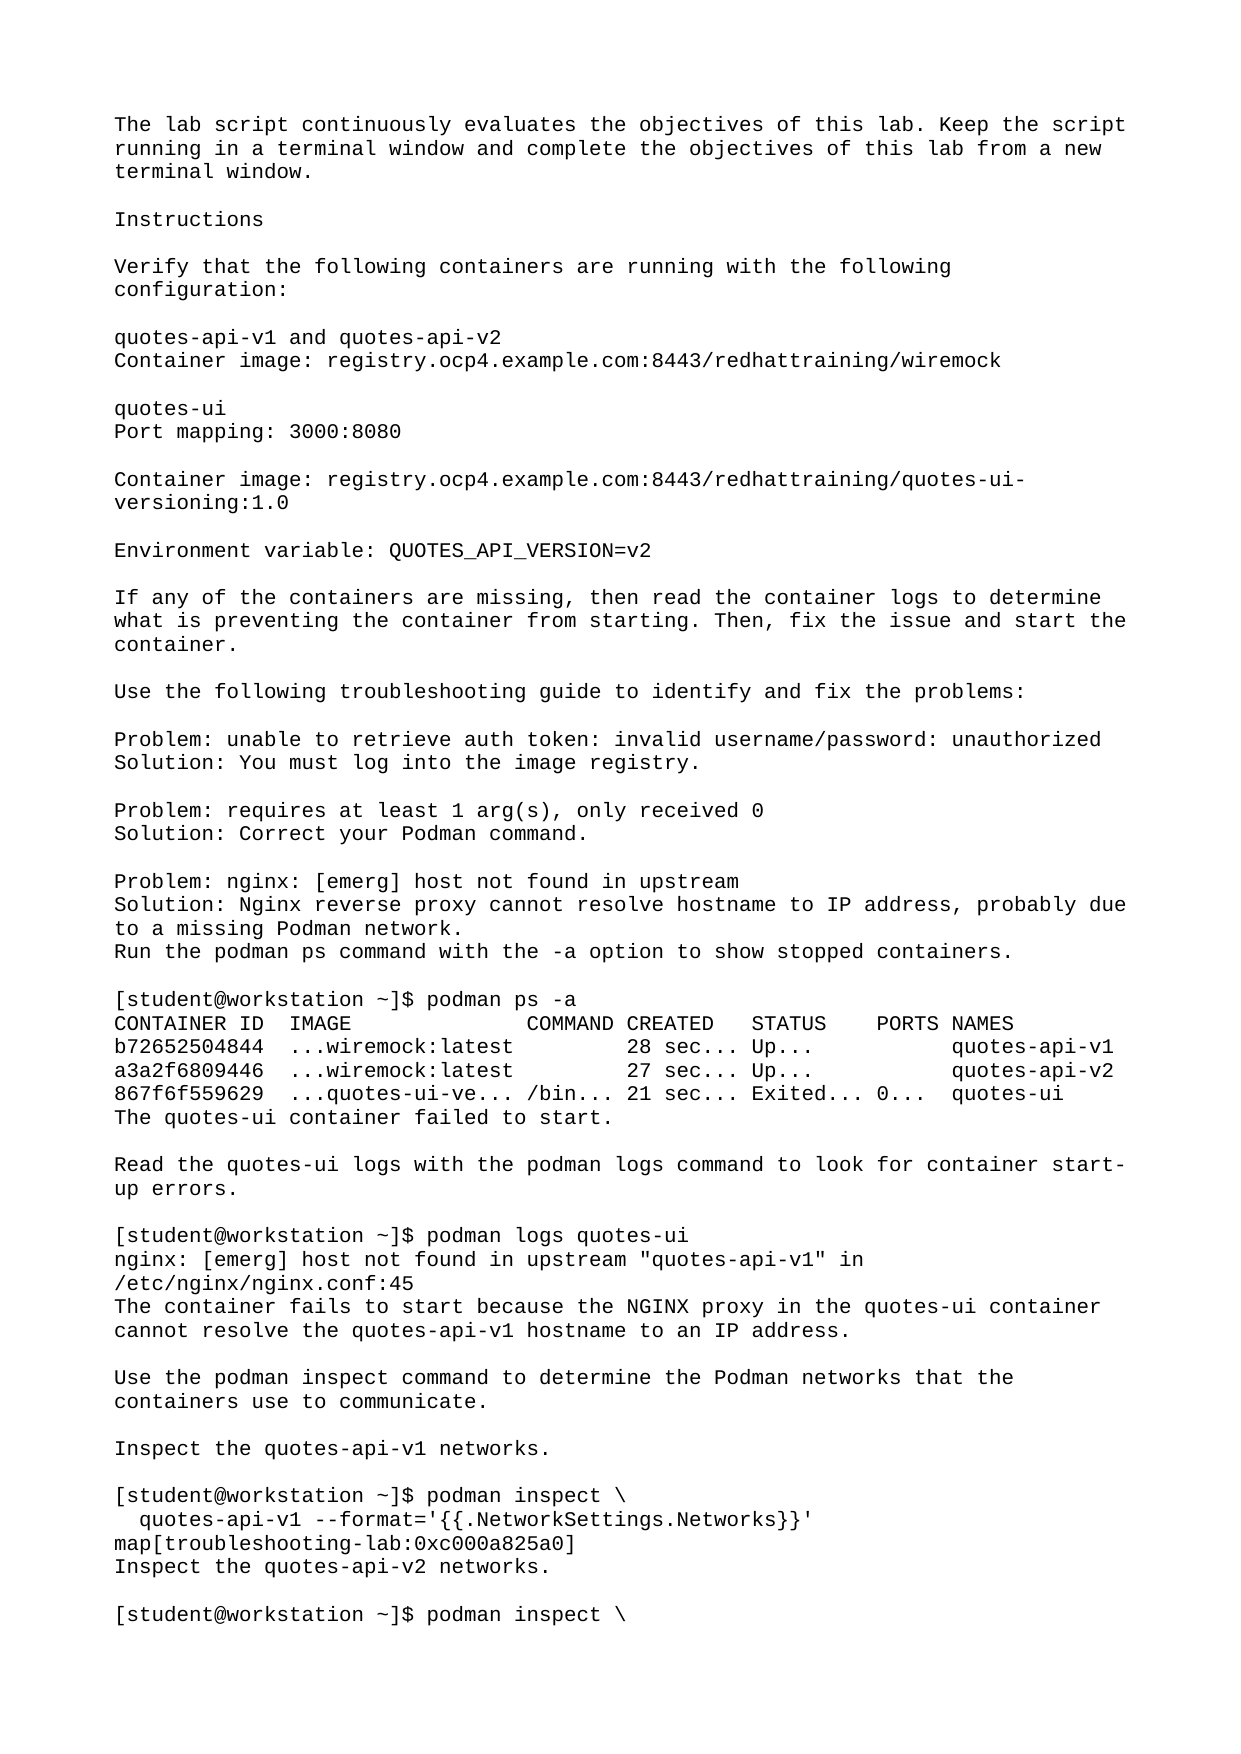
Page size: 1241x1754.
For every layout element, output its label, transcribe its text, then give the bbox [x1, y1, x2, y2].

text The lab script continuously evaluates the objectives of this lab. Keep the script running in a terminal window and complete the objectives of this lab from a new terminal window. Instructions Verify that the following containers are running with the following configuration: quotes-api-v1 and quotes-api-v2 Container image: registry.ocp4.example.com:8443/redhattraining/wiremock quotes-ui Port mapping: 3000:8080 Container image: registry.ocp4.example.com:8443/redhattraining/quotes-ui-versioning:1.0 Environment variable: QUOTES_API_VERSION=v2 If any of the containers are missing, then read the container logs to determine what is preventing the container from starting. Then, fix the issue and start the container. Use the following troubleshooting guide to identify and fix the problems: Problem: unable to retrieve auth token: invalid username/password: unauthorized Solution: You must log into the image registry. Problem: requires at least 1 arg(s), only received 0 Solution: Correct your Podman command. Problem: nginx: [emerg] host not found in upstream Solution: Nginx reverse proxy cannot resolve hostname to IP address, probably due to a missing Podman network. Run the podman ps command with the -a option to show stopped containers. [student@workstation ~]$ podman ps -a CONTAINER ID IMAGE COMMAND CREATED STATUS PORTS NAMES b72652504844 ...wiremock:latest 28 sec... Up... quotes-api-v1 a3a2f6809446 ...wiremock:latest 27 sec... Up... quotes-api-v2 867f6f559629 ...quotes-ui-ve... /bin... 21 sec... Exited... 0... quotes-ui The quotes-ui container failed to start. Read the quotes-ui logs with the podman logs command to look for container start-up errors. [student@workstation ~]$ podman logs quotes-ui nginx: [emerg] host not found in upstream "quotes-api-v1" in /etc/nginx/nginx.conf:45 The container fails to start because the NGINX proxy in the quotes-ui container cannot resolve the quotes-api-v1 hostname to an IP address. Use the podman inspect command to determine the Podman networks that the containers use to communicate. Inspect the quotes-api-v1 networks. [student@workstation ~]$ podman inspect \ quotes-api-v1 --format='{{.NetworkSettings.Networks}}' map[troubleshooting-lab:0xc000a825a0] Inspect the quotes-api-v2 networks. [student@workstation ~]$ podman inspect \ [114, 114, 1127, 1627]
